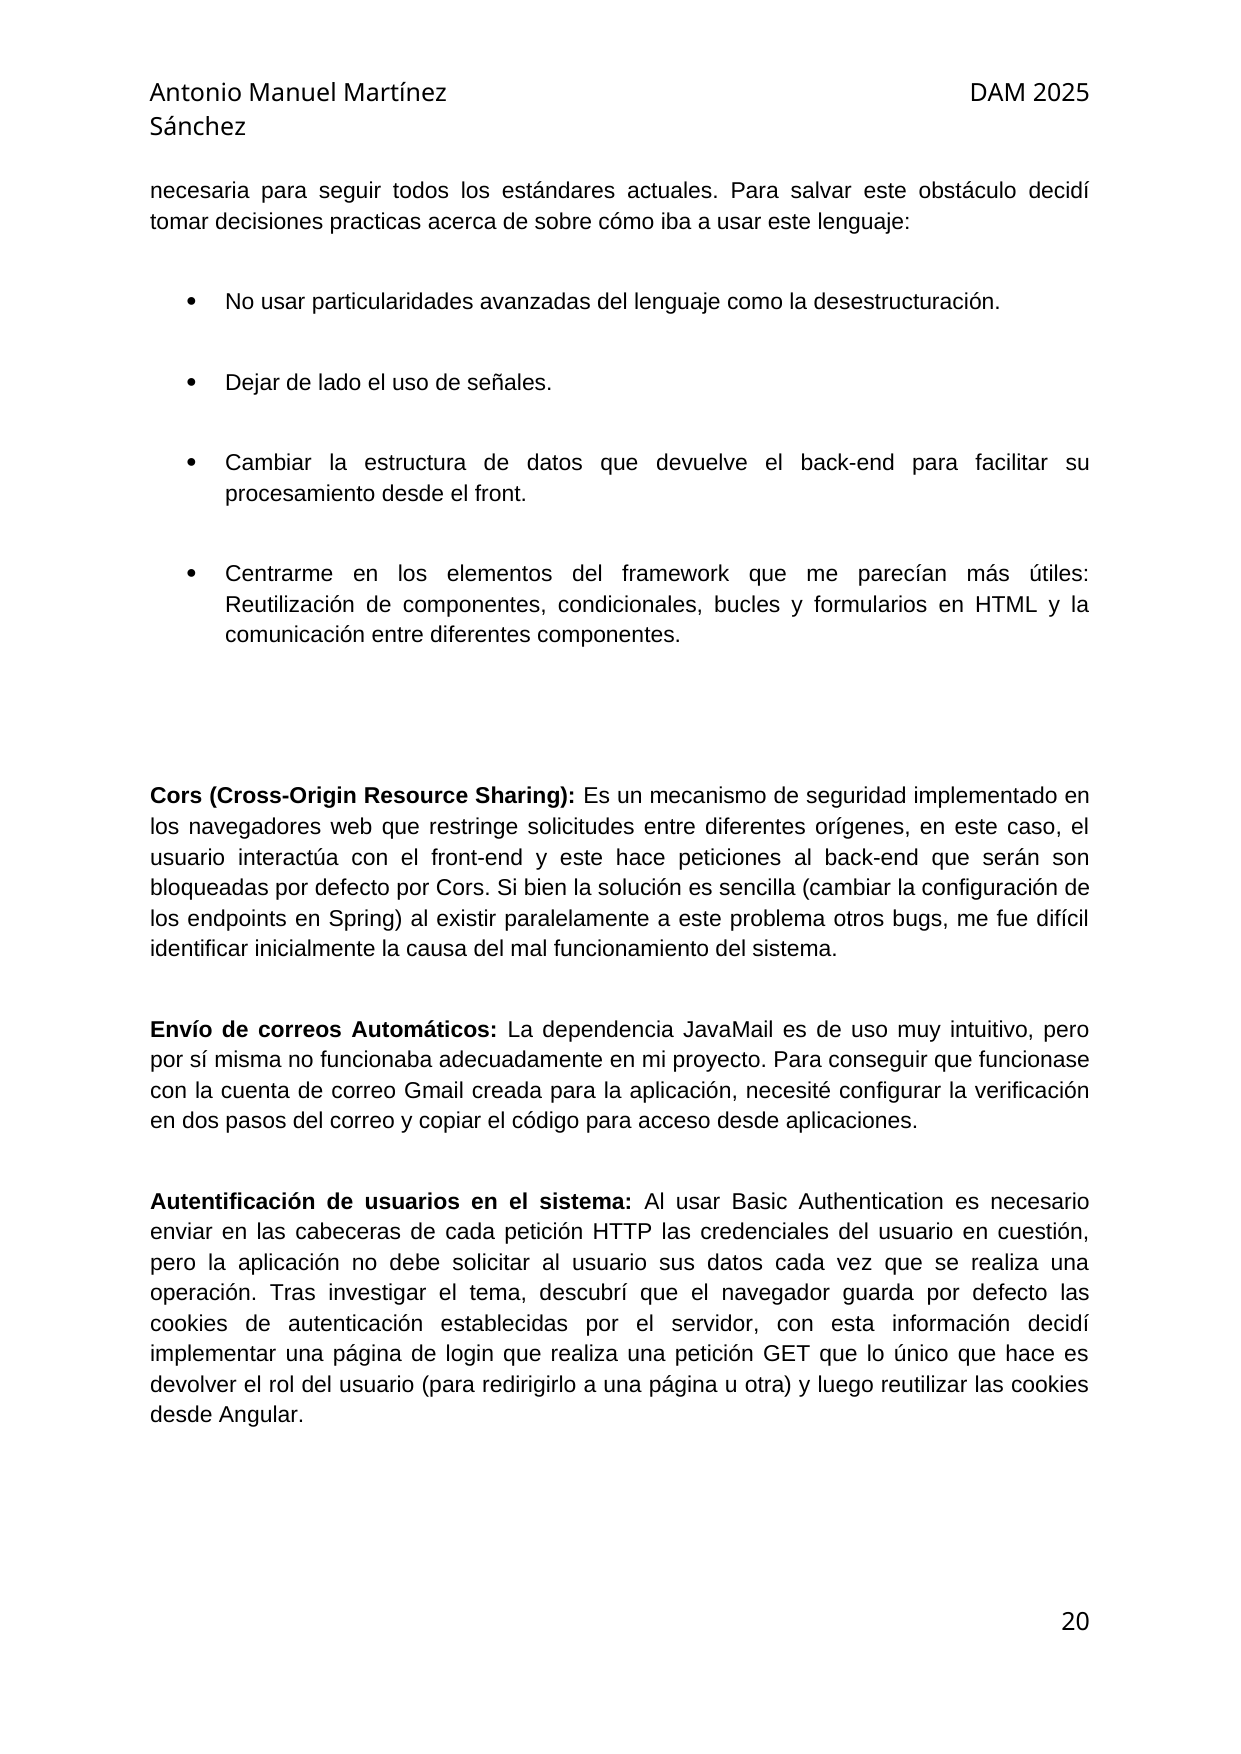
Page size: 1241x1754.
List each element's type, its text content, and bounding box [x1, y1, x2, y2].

list Cambiar la estructura de datos que devuelve el back-end para facilitar su procesamiento desde el front. [187, 449, 1090, 506]
list No usar particularidades avanzadas del lenguaje como la desestructuración. [187, 288, 1090, 314]
text Cors (Cross-Origin Resource Sharing): Es un mecanismo de seguridad implementado en los navegadores web que restringe solicitudes entre diferentes orígenes, en este caso, el usuario interactúa con el front-end y este hace peticiones al back-end que serán son bloqueadas por defecto por Cors. Si bien la solución es sencilla (cambiar la configuración de los endpoints en Spring) al existir paralelamente a este problema otros bugs, me fue difícil identificar inicialmente la causa del mal funcionamiento del sistema. [150, 782, 1090, 961]
text Autentificación de usuarios en el sistema: Al usar Basic Authentication es necesario enviar en las cabeceras de cada petición HTTP las credenciales del usuario en cuestión, pero la aplicación no debe solicitar al usuario sus datos cada vez que se realiza una operación. Tras investigar el tema, descubrí que el navegador guarda por defecto las cookies de autenticación establecidas por el servidor, con esta información decidí implementar una página de login que realiza una petición GET que lo único que hace es devolver el rol del usuario (para redirigirlo a una página u otra) y luego reutilizar las cookies desde Angular. [150, 1188, 1090, 1428]
text necesaria para seguir todos los estándares actuales. Para salvar este obstáculo decidí tomar decisiones practicas acerca de sobre cómo iba a usar este lenguaje: [150, 177, 1090, 234]
text Envío de correos Automáticos: La dependencia JavaMail es de uso muy intuitivo, pero por sí misma no funcionaba adecuadamente en mi proyecto. Para conseguir que funcionase con la cuenta de correo Gmail creada para la aplicación, necesité configurar la verificación en dos pasos del correo y copiar el código para acceso desde aplicaciones. [150, 1016, 1090, 1133]
list Centrarme en los elementos del framework que me parecían más útiles: Reutilización de componentes, condicionales, bucles y formularios en HTML y la comunicación entre diferentes componentes. [187, 560, 1090, 648]
list Dejar de lado el uso de señales. [187, 369, 1090, 395]
